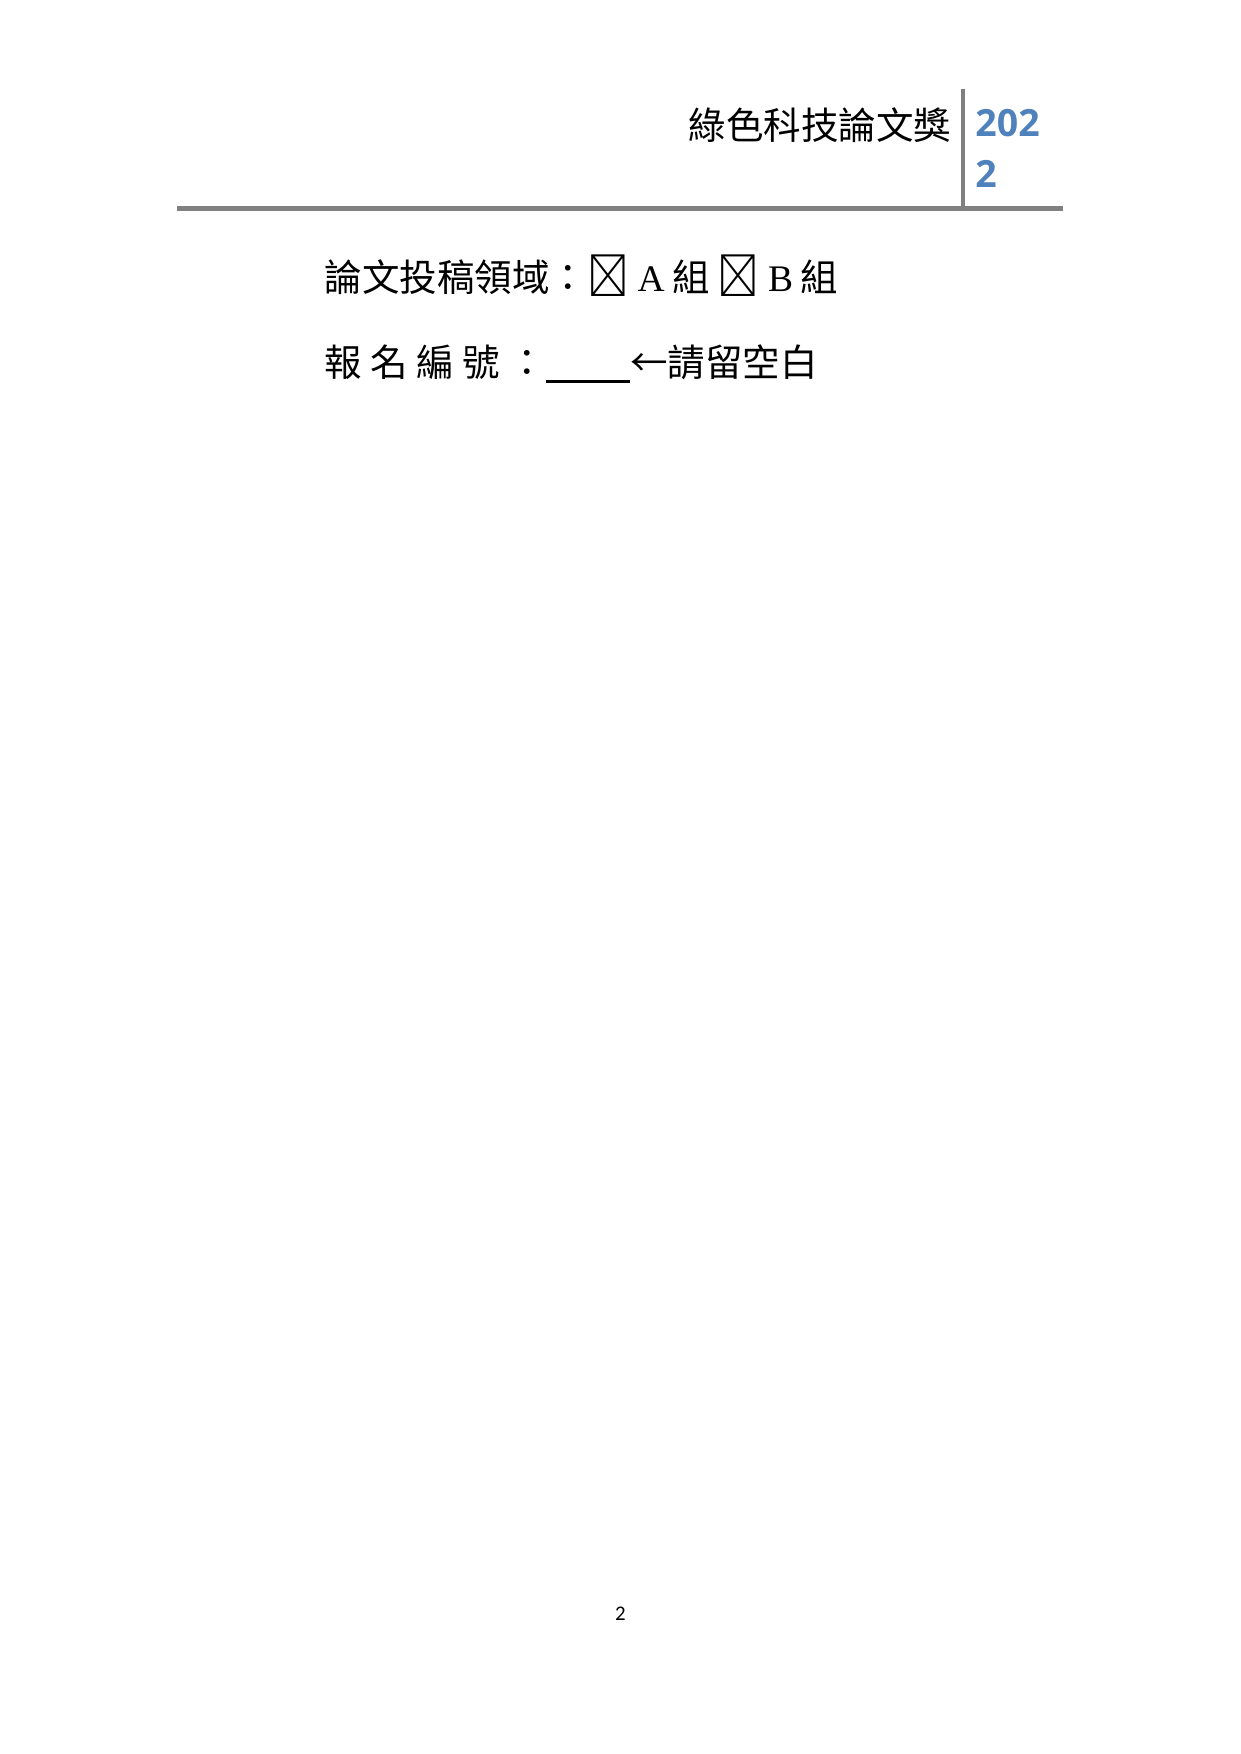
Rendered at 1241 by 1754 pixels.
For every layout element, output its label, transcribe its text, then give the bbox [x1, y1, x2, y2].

text 論文投稿領域： A組  B組 [177, 243, 1063, 303]
text 報 名 編 號 ： ←請留空白 [177, 333, 1063, 387]
